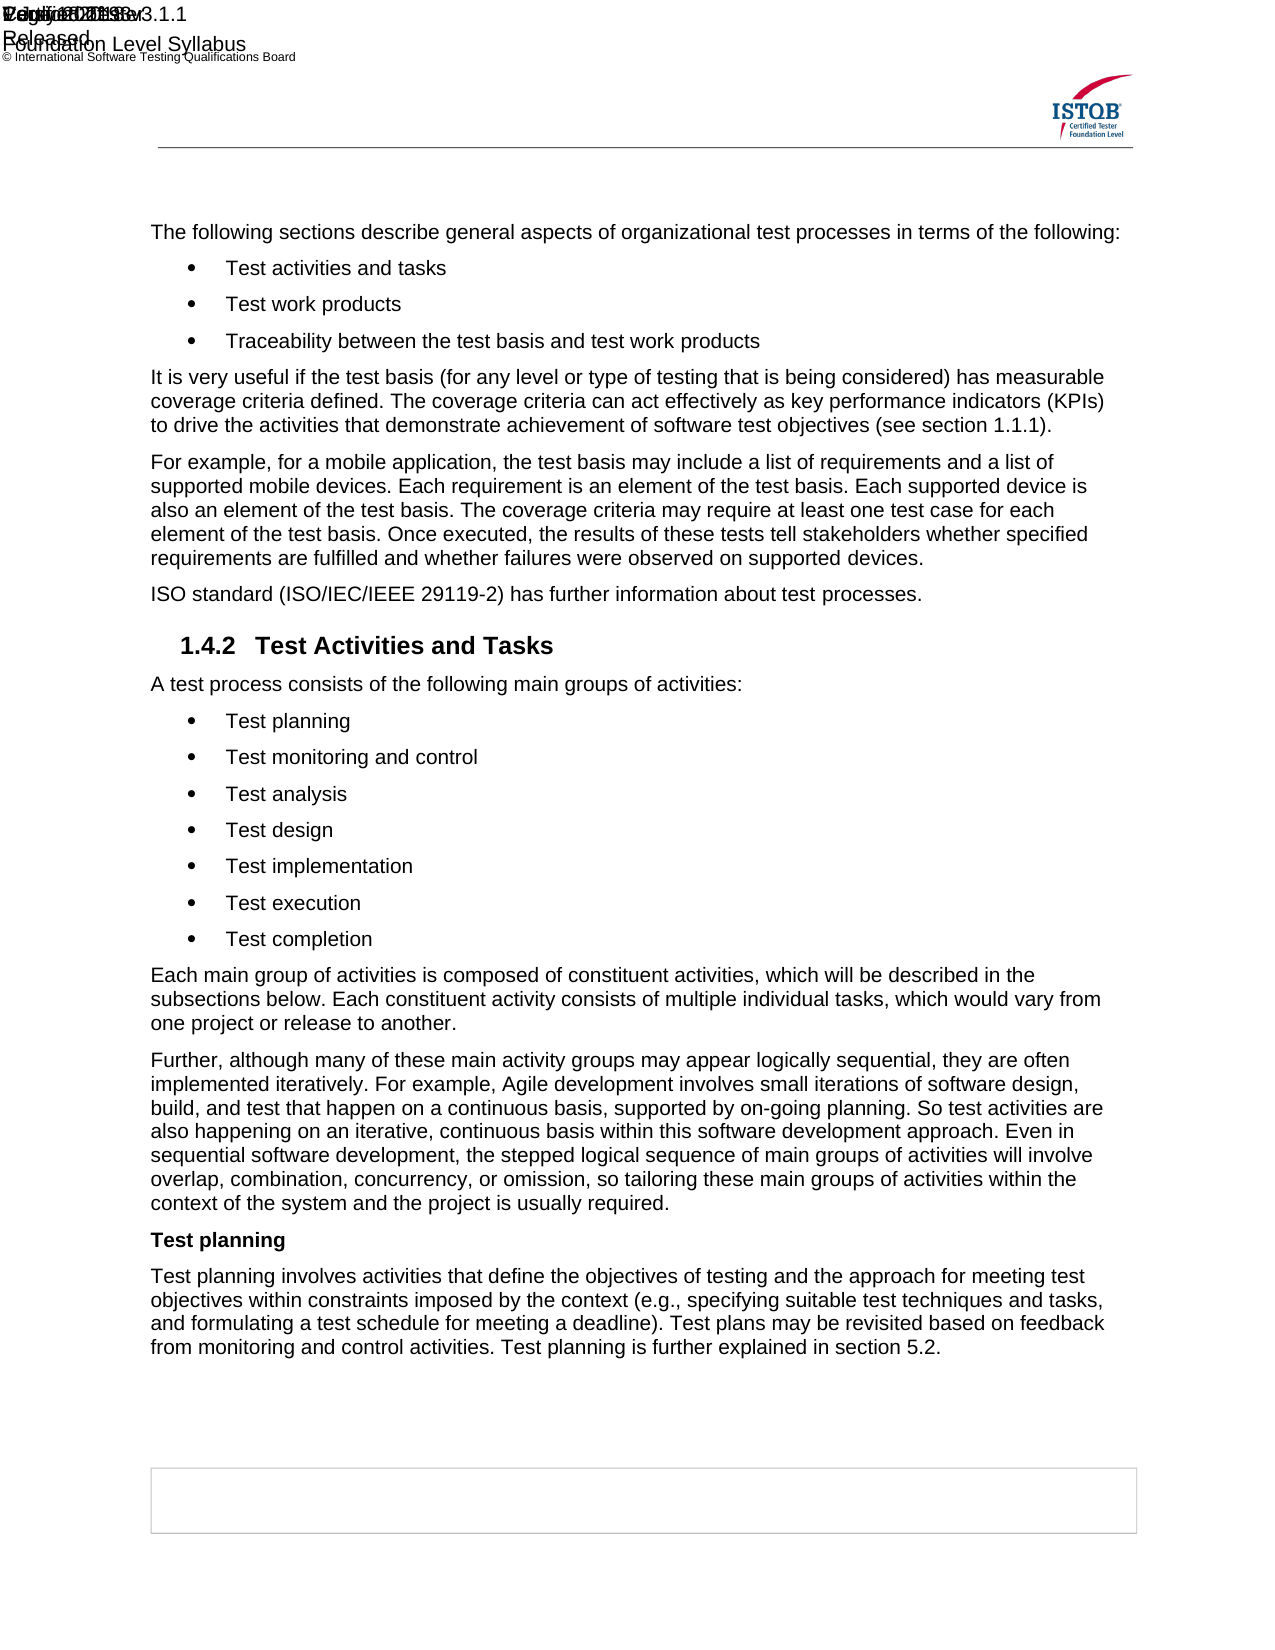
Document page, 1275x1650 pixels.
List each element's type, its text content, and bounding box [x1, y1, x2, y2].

list Test analysis [188, 781, 1150, 805]
list Test activities and tasks [188, 256, 1150, 280]
text Further, although many of these main activity groups may appear logically sequential, they are often implemented iteratively. For example, Agile development involves small iterations of software design, build, and test that happen on a continuous basis, supported by on-going planning. So test activities are also happening on an iterative, continuous basis within this software development approach. Even in sequential software development, the stepped logical sequence of main groups of activities will involve overlap, combination, concurrency, or omission, so tailoring these main groups of activities within the context of the system and the project is usually required. [150, 1047, 1107, 1215]
text For example, for a mobile application, the test basis may include a list of requirements and a list of supported mobile devices. Each requirement is an element of the test basis. Each supported device is also an element of the test basis. The coverage criteria may require at least one test case for each element of the test basis. Once executed, the results of these tests tell stakeholders whether specified requirements are fulfilled and whether failures were observed on supported devices. [150, 449, 1092, 569]
list Test work products [188, 292, 1150, 316]
list Test design [188, 818, 1150, 842]
list Test implementation [188, 854, 1150, 878]
list Test completion [188, 927, 1150, 951]
list Test execution [188, 890, 1150, 914]
list Test planning [188, 709, 1150, 733]
text Each main group of activities is composed of constituent activities, which will be described in the subsections below. Each constituent activity consists of multiple individual tasks, which would vary from one project or release to another. [150, 963, 1104, 1035]
list Test monitoring and control [188, 745, 1150, 769]
text The following sections describe general aspects of organizational test processes in terms of the following: [150, 219, 1150, 243]
text It is very useful if the test basis (for any level or type of testing that is being considered) has measurable coverage criteria defined. The coverage criteria can act effectively as key performance indicators (KPIs) to drive the activities that demonstrate achievement of software test objectives (see section 1.1.1). [150, 365, 1106, 437]
subtitle Test Activities and Tasks [180, 631, 1150, 659]
text ISO standard (ISO/IEC/IEEE 29119-2) has further information about test processes. [150, 582, 1150, 606]
text A test process consists of the following main groups of activities: [150, 672, 1150, 696]
picture [1036, 58, 1148, 161]
text Test planning involves activities that define the objectives of testing and the approach for meeting test objectives within constraints imposed by the context (e.g., specifying suitable test techniques and tasks, and formulating a test schedule for meeting a deadline). Test plans may be revisited based on feedback from monitoring and control activities. Test planning is further explained in section 5.2. [150, 1264, 1108, 1359]
subtitle Test planning [150, 1228, 1150, 1252]
list Traceability between the test basis and test work products [188, 329, 1150, 353]
